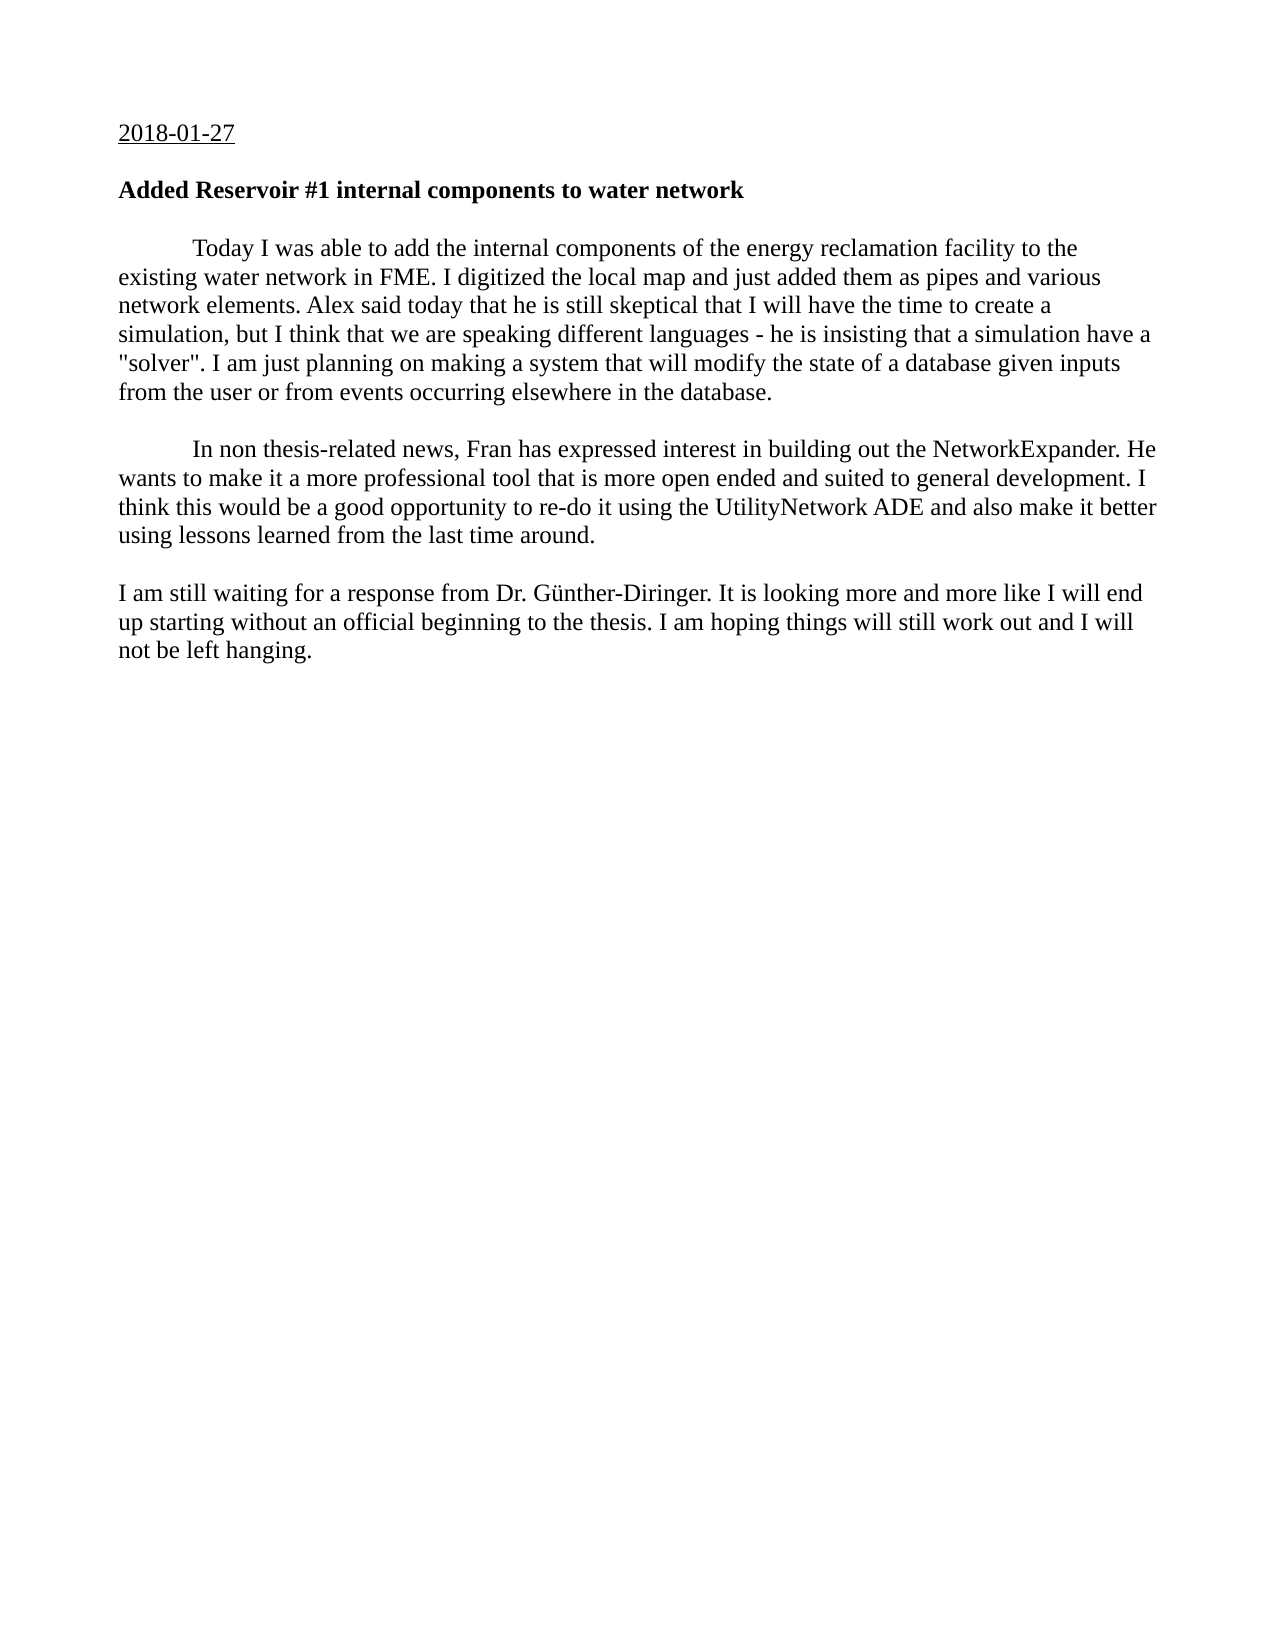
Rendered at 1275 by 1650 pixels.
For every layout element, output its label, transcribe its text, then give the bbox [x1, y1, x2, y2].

text I am still waiting for a response from Dr. Günther-Diringer. It is looking more and more like I will end up starting without an official beginning to the thesis. I am hoping things will still work out and I will not be left hanging. [118, 578, 1157, 664]
text 2018-01-27 [118, 118, 1157, 147]
text In non thesis-related news, Fran has expressed interest in building out the NetworkExpander. He wants to make it a more professional tool that is more open ended and suited to general development. I think this would be a good opportunity to re-do it using the UtilityNetwork ADE and also make it better using lessons learned from the last time around. [118, 434, 1157, 549]
text Added Reservoir #1 internal components to water network [118, 176, 1157, 204]
text Today I was able to add the internal components of the energy reclamation facility to the existing water network in FME. I digitized the local map and just added them as pipes and various network elements. Alex said today that he is still skeptical that I will have the time to create a simulation, but I think that we are speaking different languages - he is insisting that a simulation have a "solver". I am just planning on making a system that will modify the state of a database given inputs from the user or from events occurring elsewhere in the database. [118, 233, 1157, 406]
